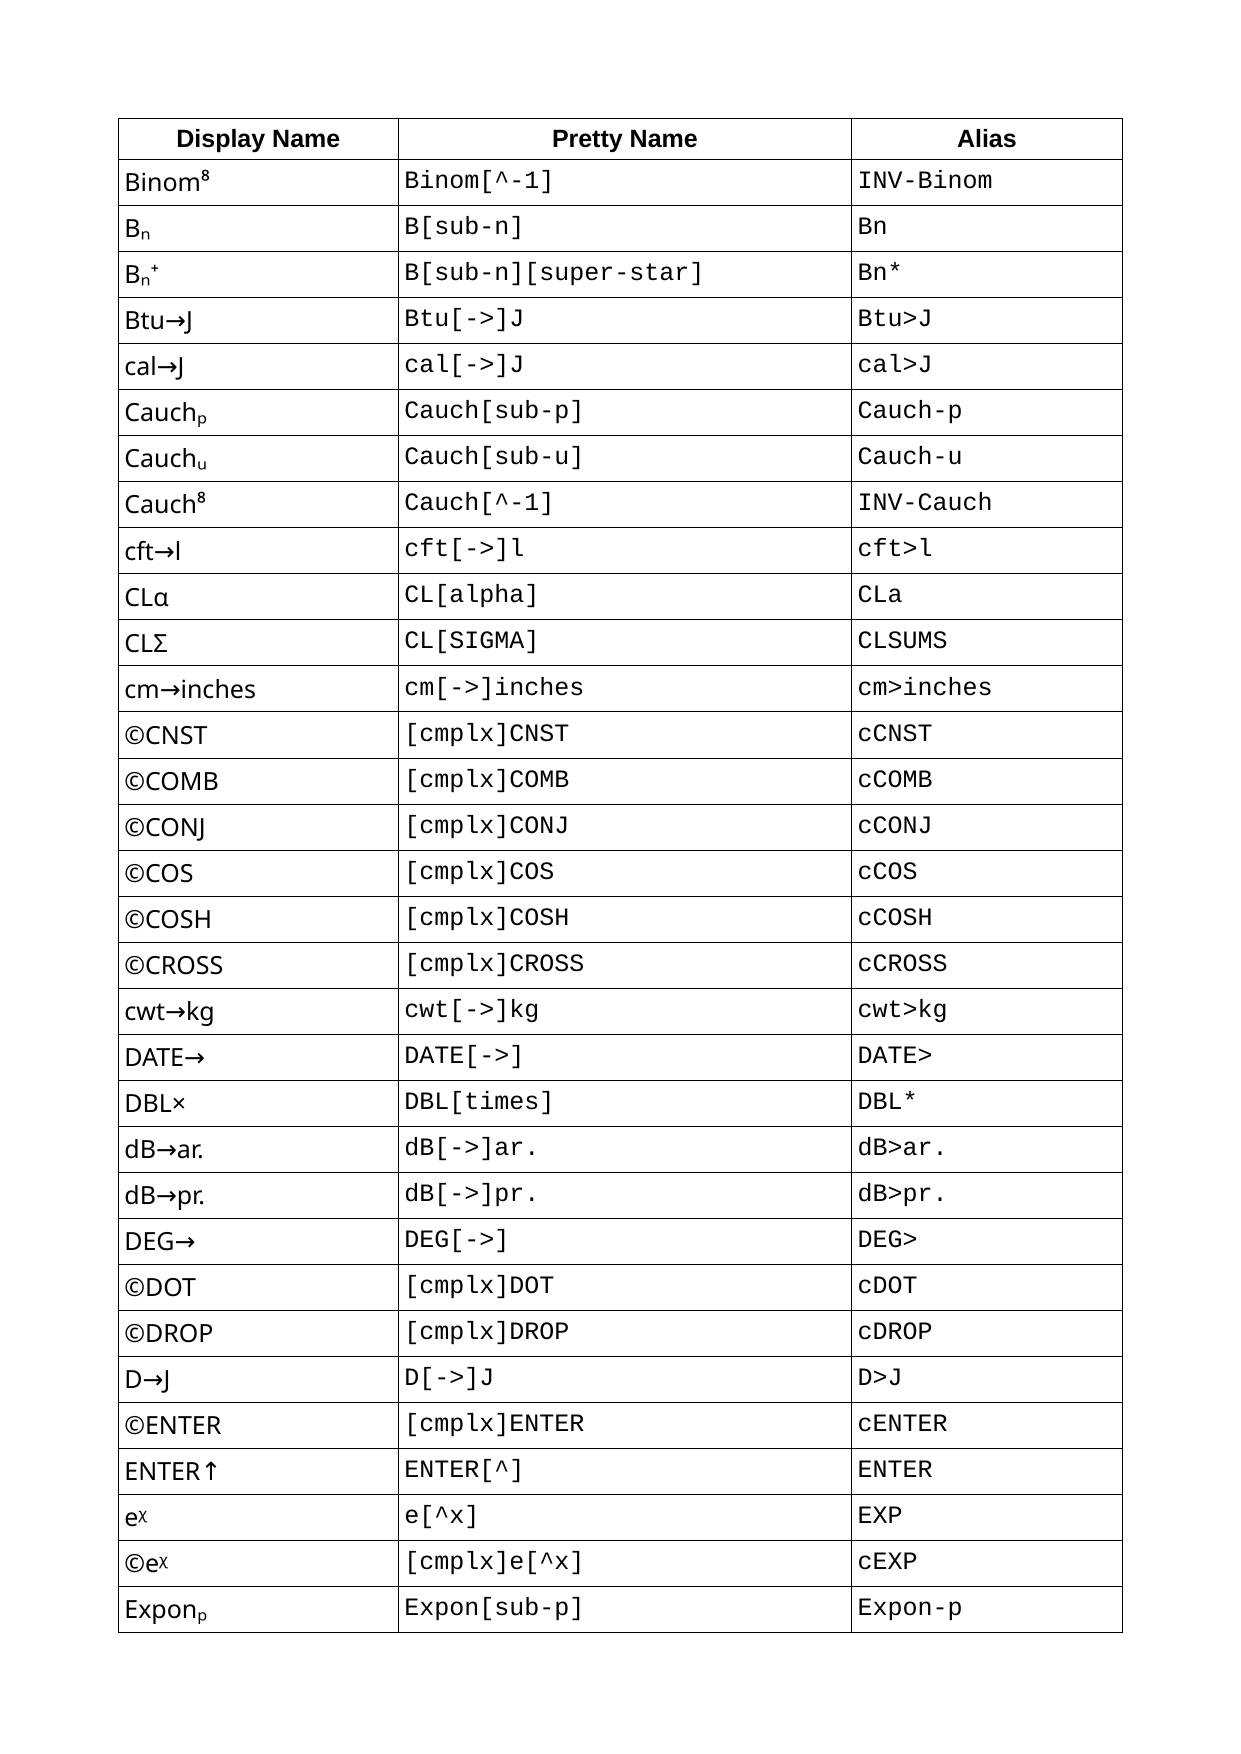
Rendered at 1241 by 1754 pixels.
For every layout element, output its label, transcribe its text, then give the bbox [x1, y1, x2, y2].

table_cell ©ENTER [119, 1403, 398, 1448]
table_cell cwt>kg [852, 989, 1122, 1034]
table_cell eᵡ [119, 1495, 398, 1540]
table_cell dB>pr. [852, 1173, 1122, 1218]
table_cell [cmplx]CROSS [399, 943, 851, 988]
table_cell ENTER↑ [119, 1449, 398, 1494]
table_cell Bn* [852, 252, 1122, 297]
table_cell ©eᵡ [119, 1541, 398, 1586]
table_cell [cmplx]DROP [399, 1311, 851, 1356]
table_cell cft>l [852, 528, 1122, 573]
table_cell ©COSH [119, 897, 398, 942]
table_cell DEG[->] [399, 1219, 851, 1264]
table_cell cCOS [852, 851, 1122, 896]
table_cell DEG→ [119, 1219, 398, 1264]
table_cell cm[->]inches [399, 666, 851, 711]
table_cell CL[alpha] [399, 574, 851, 619]
table_cell INV-Binom [852, 160, 1122, 205]
table_cell cm>inches [852, 666, 1122, 711]
table_cell D>J [852, 1357, 1122, 1402]
table_cell DBL* [852, 1081, 1122, 1126]
table_cell Cauch-u [852, 436, 1122, 481]
table_cell dB→pr. [119, 1173, 398, 1218]
table_cell [cmplx]CONJ [399, 805, 851, 849]
table_cell cDROP [852, 1311, 1122, 1356]
table_cell CLΣ [119, 620, 398, 665]
table_cell Btu[->]J [399, 298, 851, 343]
table_cell cEXP [852, 1541, 1122, 1586]
table_cell ©DROP [119, 1311, 398, 1356]
table_cell ©COMB [119, 759, 398, 803]
table_cell dB>ar. [852, 1127, 1122, 1172]
table_cell D→J [119, 1357, 398, 1402]
table_cell dB[->]ar. [399, 1127, 851, 1172]
table_cell INV-Cauch [852, 482, 1122, 527]
table_cell ©CNST [119, 712, 398, 757]
table_cell [cmplx]DOT [399, 1265, 851, 1310]
table_cell cCROSS [852, 943, 1122, 988]
table_cell Bn [852, 206, 1122, 251]
table_cell Cauch[^-1] [399, 482, 851, 527]
table_cell Cauch[sub-u] [399, 436, 851, 481]
table_cell dB[->]pr. [399, 1173, 851, 1218]
table_cell cCOMB [852, 759, 1122, 803]
table_cell Binom⁸ [119, 160, 398, 205]
table_cell B[sub-n][super-star] [399, 252, 851, 297]
table_cell CL[SIGMA] [399, 620, 851, 665]
table_cell EXP [852, 1495, 1122, 1540]
table_cell Bₙ⁺ [119, 252, 398, 297]
table_cell e[^x] [399, 1495, 851, 1540]
table_cell cal>J [852, 344, 1122, 389]
table_cell [cmplx]COS [399, 851, 851, 896]
table_cell cCNST [852, 712, 1122, 757]
table_cell cwt[->]kg [399, 989, 851, 1034]
table_cell cm→inches [119, 666, 398, 711]
table_cell [cmplx]ENTER [399, 1403, 851, 1448]
table_header Alias [852, 119, 1122, 159]
table_cell cwt→kg [119, 989, 398, 1034]
table_cell cENTER [852, 1403, 1122, 1448]
table_cell B[sub-n] [399, 206, 851, 251]
table_cell Cauchᵤ [119, 436, 398, 481]
table_cell cft[->]l [399, 528, 851, 573]
table_cell ENTER [852, 1449, 1122, 1494]
table_cell Btu→J [119, 298, 398, 343]
table_cell cal[->]J [399, 344, 851, 389]
table_cell [cmplx]COSH [399, 897, 851, 942]
table_cell Expon-p [852, 1587, 1122, 1632]
table_cell cCONJ [852, 805, 1122, 849]
table_cell ©DOT [119, 1265, 398, 1310]
table_cell cDOT [852, 1265, 1122, 1310]
table_cell ©CROSS [119, 943, 398, 988]
table_cell CLα [119, 574, 398, 619]
table_cell DEG> [852, 1219, 1122, 1264]
table_cell Cauch[sub-p] [399, 390, 851, 435]
table_cell CLa [852, 574, 1122, 619]
table_cell [cmplx]CNST [399, 712, 851, 757]
table_cell DATE> [852, 1035, 1122, 1080]
table_cell [cmplx]e[^x] [399, 1541, 851, 1586]
table_cell DBL[times] [399, 1081, 851, 1126]
table_cell cft→l [119, 528, 398, 573]
table_cell Exponₚ [119, 1587, 398, 1632]
table_cell cal→J [119, 344, 398, 389]
table_header Display Name [119, 119, 398, 159]
table_cell Btu>J [852, 298, 1122, 343]
table_cell Cauch-p [852, 390, 1122, 435]
table_cell CLSUMS [852, 620, 1122, 665]
table_cell DATE[->] [399, 1035, 851, 1080]
table_cell ©CONJ [119, 805, 398, 849]
table_cell ©COS [119, 851, 398, 896]
table_cell D[->]J [399, 1357, 851, 1402]
table_cell Binom[^-1] [399, 160, 851, 205]
table_header Pretty Name [399, 119, 851, 159]
table_cell Cauch⁸ [119, 482, 398, 527]
table_cell dB→ar. [119, 1127, 398, 1172]
table_cell ENTER[^] [399, 1449, 851, 1494]
table_cell Bₙ [119, 206, 398, 251]
table_cell Cauchₚ [119, 390, 398, 435]
table_cell DBL× [119, 1081, 398, 1126]
table_cell [cmplx]COMB [399, 759, 851, 803]
table_cell DATE→ [119, 1035, 398, 1080]
table_cell cCOSH [852, 897, 1122, 942]
table_cell Expon[sub-p] [399, 1587, 851, 1632]
